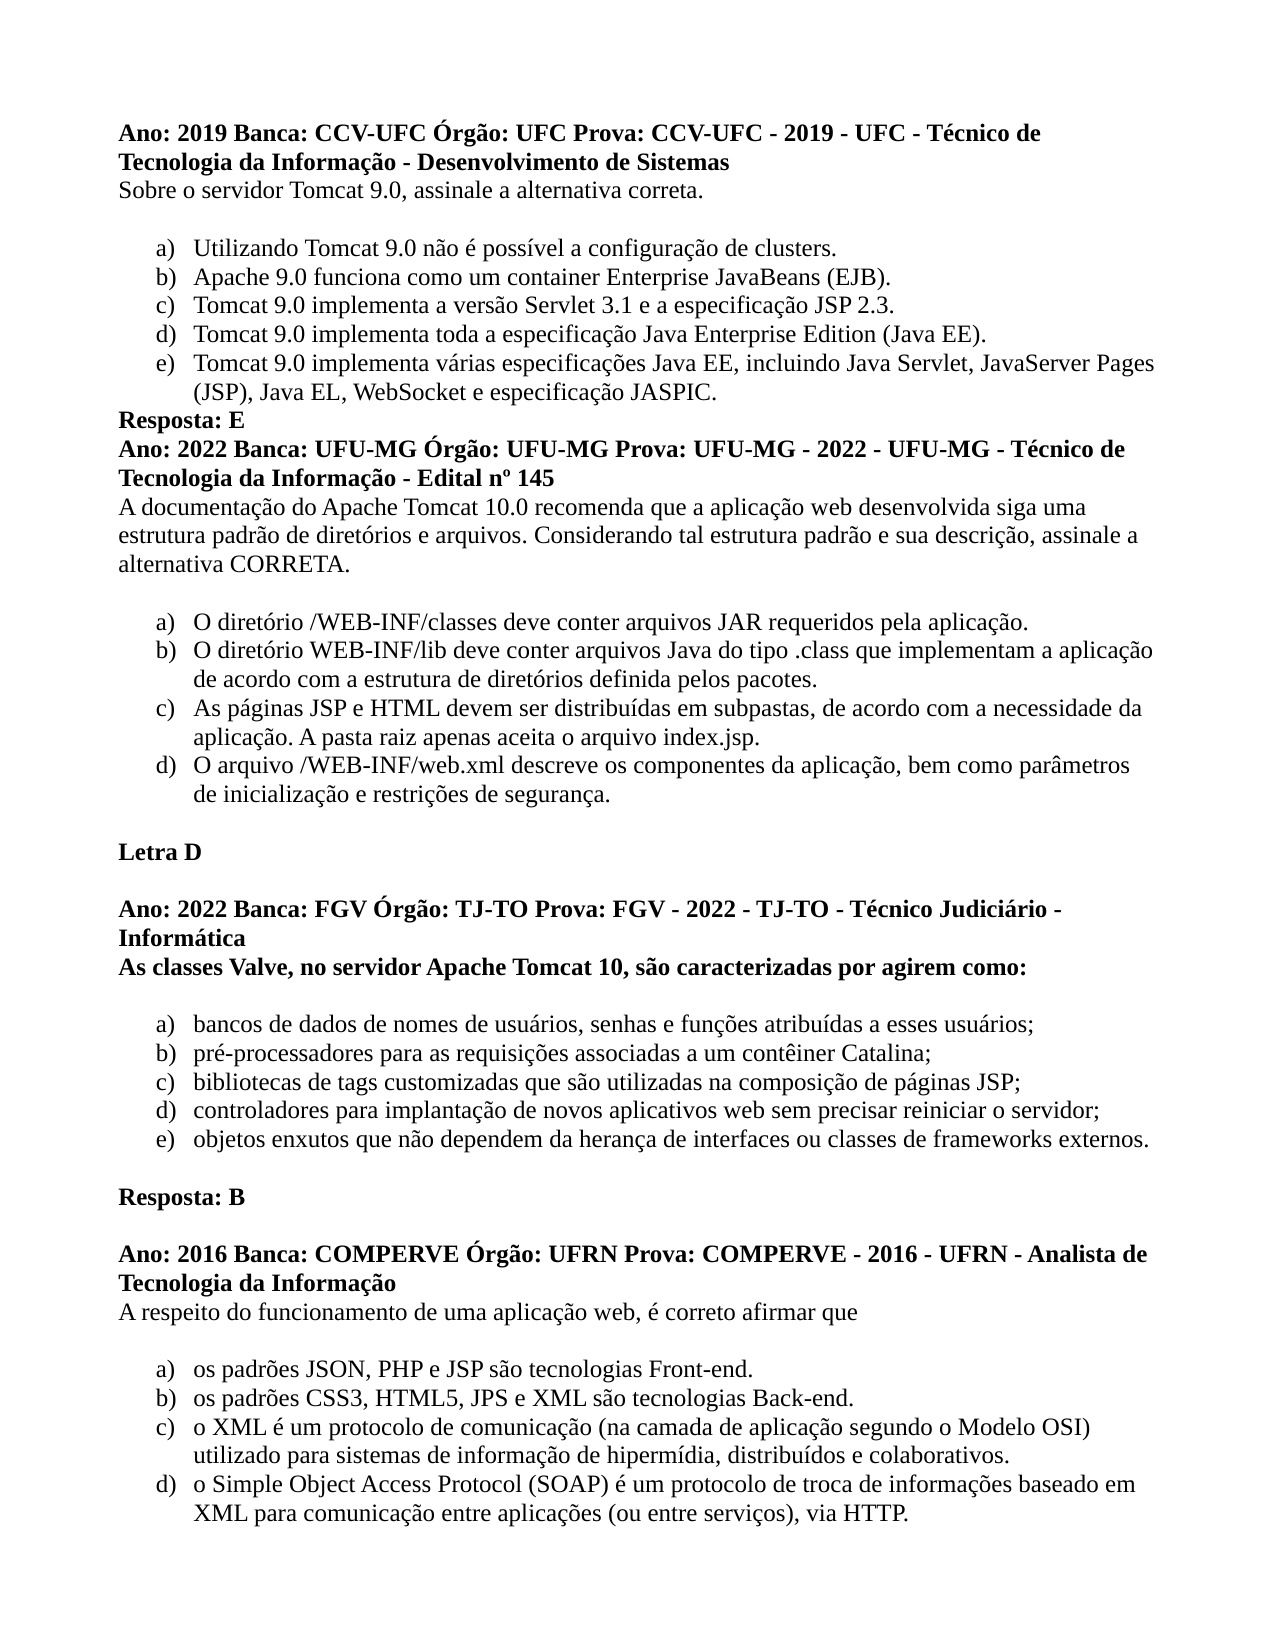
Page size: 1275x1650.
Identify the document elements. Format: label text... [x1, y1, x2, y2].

list Tomcat 9.0 implementa várias especificações Java EE, incluindo Java Servlet, JavaServer Pages (JSP), Java EL, WebSocket e especificação JASPIC. [156, 348, 1157, 406]
text Sobre o servidor Tomcat 9.0, assinale a alternativa correta. [118, 176, 1157, 204]
list o XML é um protocolo de comunicação (na camada de aplicação segundo o Modelo OSI) utilizado para sistemas de informação de hipermídia, distribuídos e colaborativos. [156, 1412, 1157, 1469]
list controladores para implantação de novos aplicativos web sem precisar reiniciar o servidor; [156, 1096, 1157, 1124]
text Letra D [118, 837, 1157, 866]
list pré-processadores para as requisições associadas a um contêiner Catalina; [156, 1038, 1157, 1067]
list O diretório WEB-INF/lib deve conter arquivos Java do tipo .class que implementam a aplicação de acordo com a estrutura de diretórios definida pelos pacotes. [156, 636, 1157, 693]
list o Simple Object Access Protocol (SOAP) é um protocolo de troca de informações baseado em XML para comunicação entre aplicações (ou entre serviços), via HTTP. [156, 1469, 1157, 1527]
list os padrões CSS3, HTML5, JPS e XML são tecnologias Back-end. [156, 1383, 1157, 1412]
text Ano: 2022 Banca: UFU-MG Órgão: UFU-MG Prova: UFU-MG - 2022 - UFU-MG - Técnico de Tecnologia da Informação - Edital nº 145 [118, 434, 1157, 492]
list As páginas JSP e HTML devem ser distribuídas em subpastas, de acordo com a necessidade da aplicação. A pasta raiz apenas aceita o arquivo index.jsp. [156, 693, 1157, 751]
list O arquivo /WEB-INF/web.xml descreve os componentes da aplicação, bem como parâmetros de inicialização e restrições de segurança. [156, 751, 1157, 808]
list Apache 9.0 funciona como um container Enterprise JavaBeans (EJB). [156, 262, 1157, 291]
list O diretório /WEB-INF/classes deve conter arquivos JAR requeridos pela aplicação. [156, 607, 1157, 636]
list Utilizando Tomcat 9.0 não é possível a configuração de clusters. [156, 233, 1157, 262]
list bancos de dados de nomes de usuários, senhas e funções atribuídas a esses usuários; [156, 1009, 1157, 1038]
text A respeito do funcionamento de uma aplicação web, é correto afirmar que [118, 1297, 1157, 1326]
list Tomcat 9.0 implementa toda a especificação Java Enterprise Edition (Java EE). [156, 319, 1157, 348]
text Ano: 2016 Banca: COMPERVE Órgão: UFRN Prova: COMPERVE - 2016 - UFRN - Analista de Tecnologia da Informação [118, 1239, 1157, 1297]
text Ano: 2022 Banca: FGV Órgão: TJ-TO Prova: FGV - 2022 - TJ-TO - Técnico Judiciário - Informática [118, 894, 1157, 952]
list Tomcat 9.0 implementa a versão Servlet 3.1 e a especificação JSP 2.3. [156, 291, 1157, 319]
text A documentação do Apache Tomcat 10.0 recomenda que a aplicação web desenvolvida siga uma estrutura padrão de diretórios e arquivos. Considerando tal estrutura padrão e sua descrição, assinale a alternativa CORRETA. [118, 492, 1157, 578]
list objetos enxutos que não dependem da herança de interfaces ou classes de frameworks externos. [156, 1124, 1157, 1153]
text Resposta: E [118, 406, 1157, 434]
text Ano: 2019 Banca: CCV-UFC Órgão: UFC Prova: CCV-UFC - 2019 - UFC - Técnico de Tecnologia da Informação - Desenvolvimento de Sistemas [118, 118, 1157, 176]
list bibliotecas de tags customizadas que são utilizadas na composição de páginas JSP; [156, 1067, 1157, 1096]
text Resposta: B [118, 1182, 1157, 1211]
text As classes Valve, no servidor Apache Tomcat 10, são caracterizadas por agirem como: [118, 952, 1157, 981]
list os padrões JSON, PHP e JSP são tecnologias Front-end. [156, 1354, 1157, 1383]
